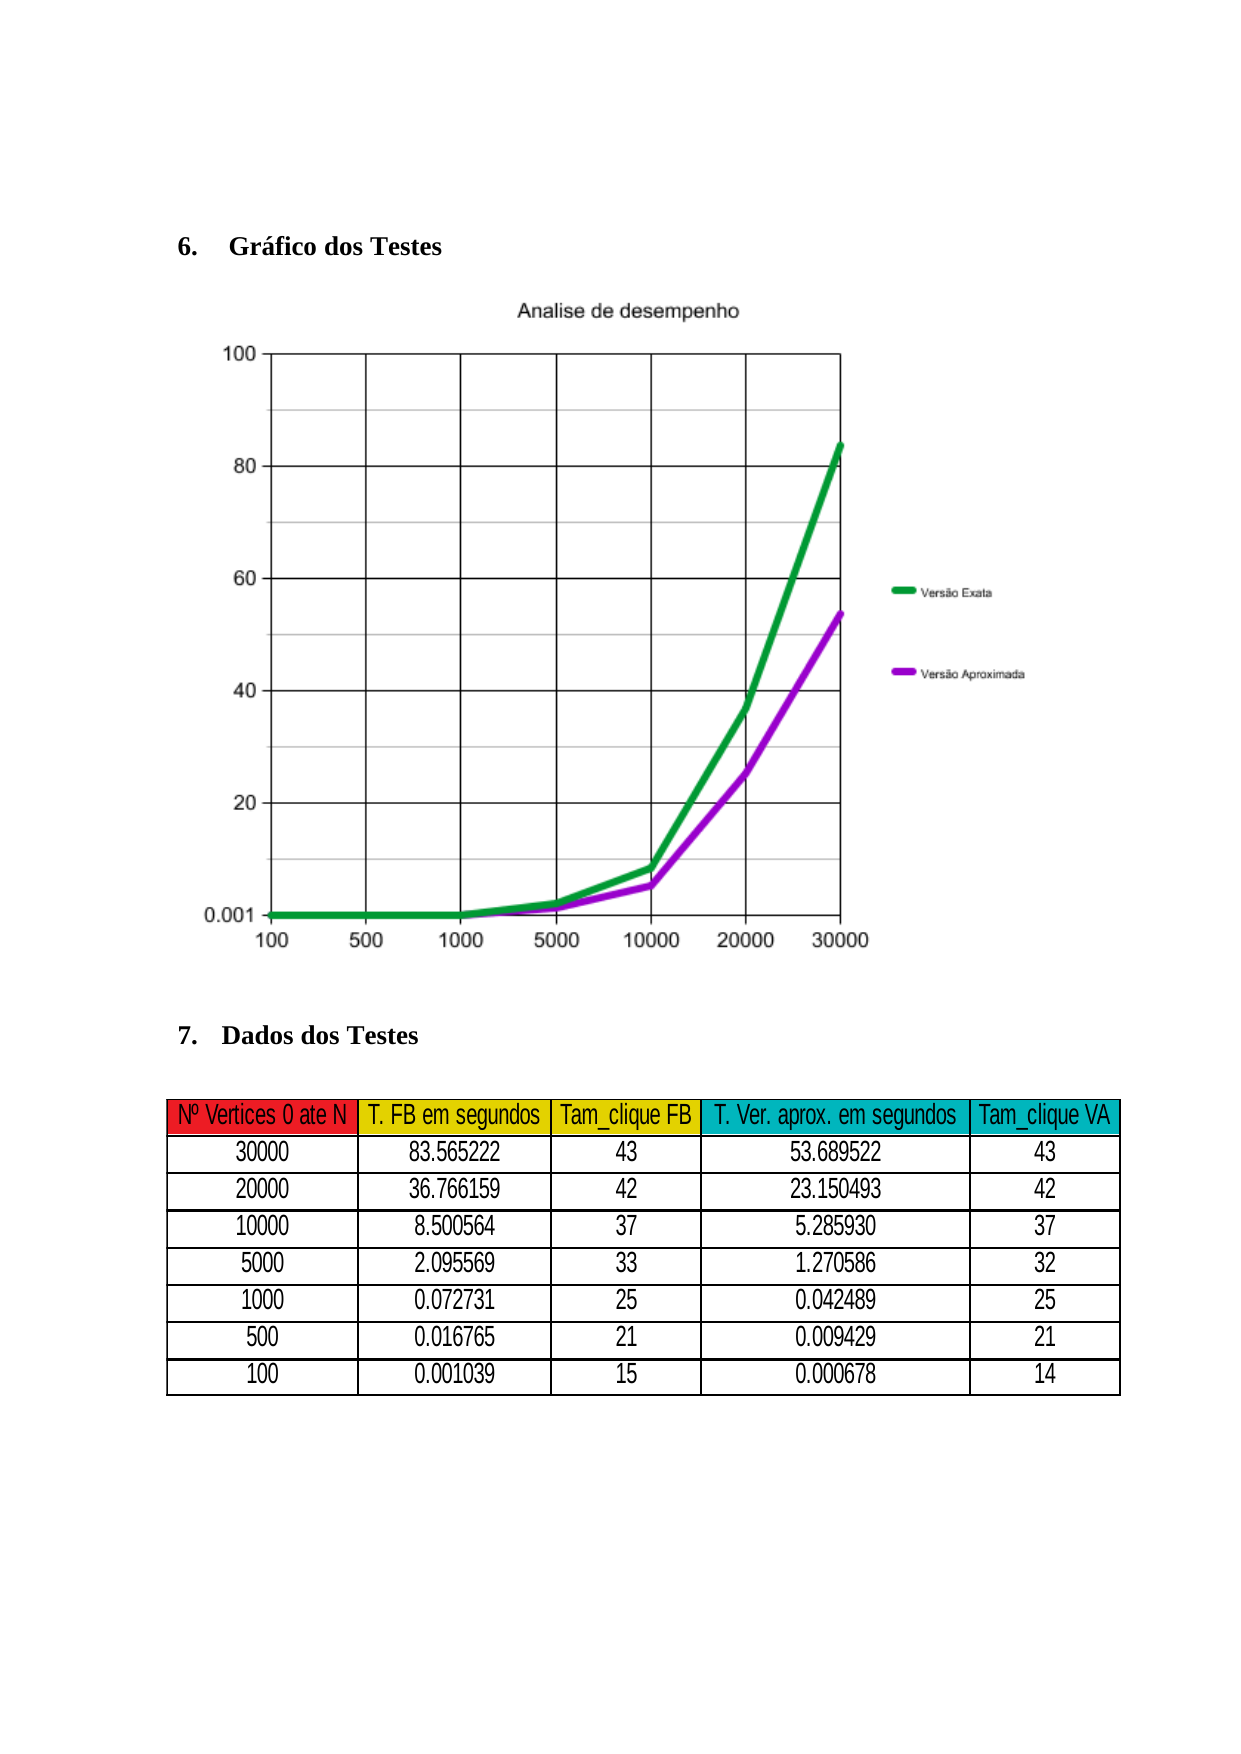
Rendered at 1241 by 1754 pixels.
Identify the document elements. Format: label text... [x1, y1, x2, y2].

picture [185, 284, 1072, 968]
title Gráfico dos Testes [177, 231, 1063, 261]
title Dados dos Testes [177, 1021, 1063, 1051]
